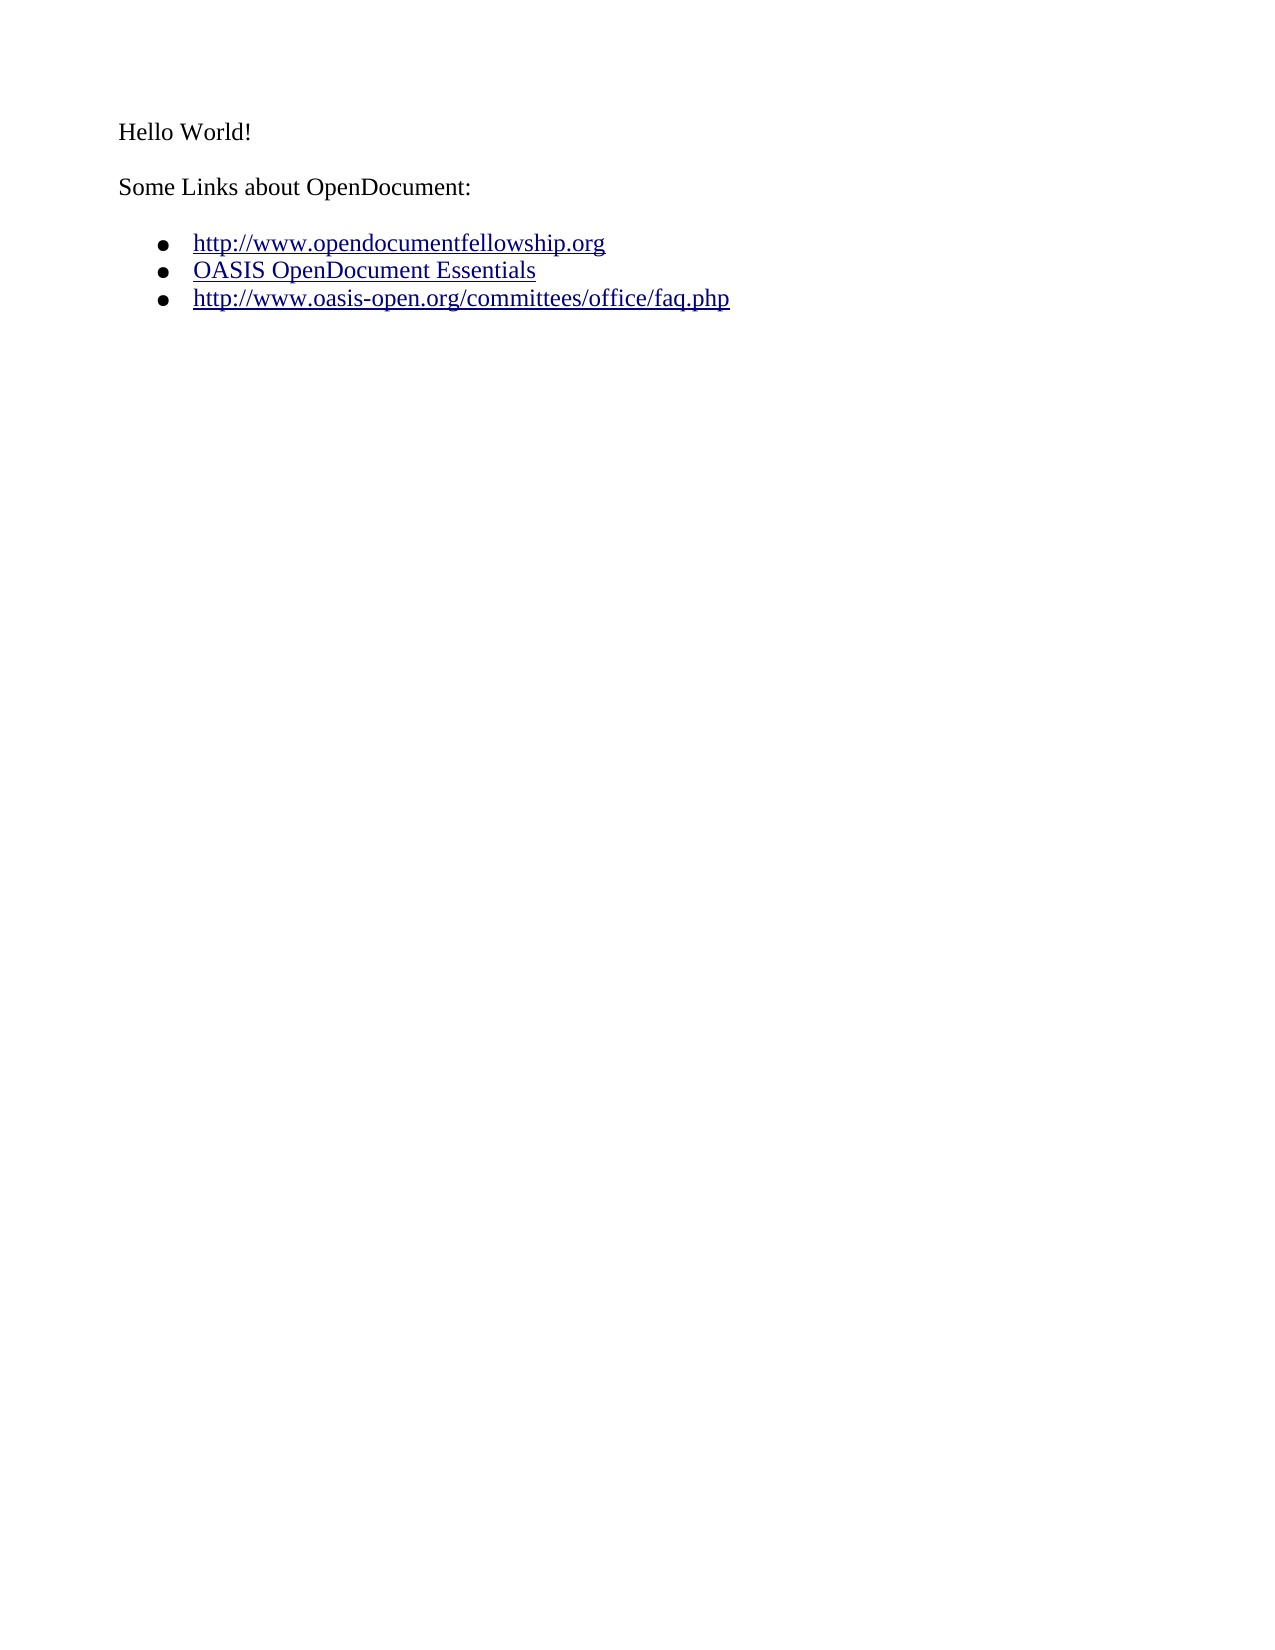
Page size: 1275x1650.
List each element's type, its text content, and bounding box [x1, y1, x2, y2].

list http://www.opendocumentfellowship.org [156, 229, 1157, 257]
text Some Links about OpenDocument: [118, 173, 1157, 201]
list OASIS OpenDocument Essentials [156, 257, 1157, 284]
list http://www.oasis-open.org/committees/office/faq.php [156, 284, 1157, 312]
text Hello World! [118, 118, 1157, 146]
